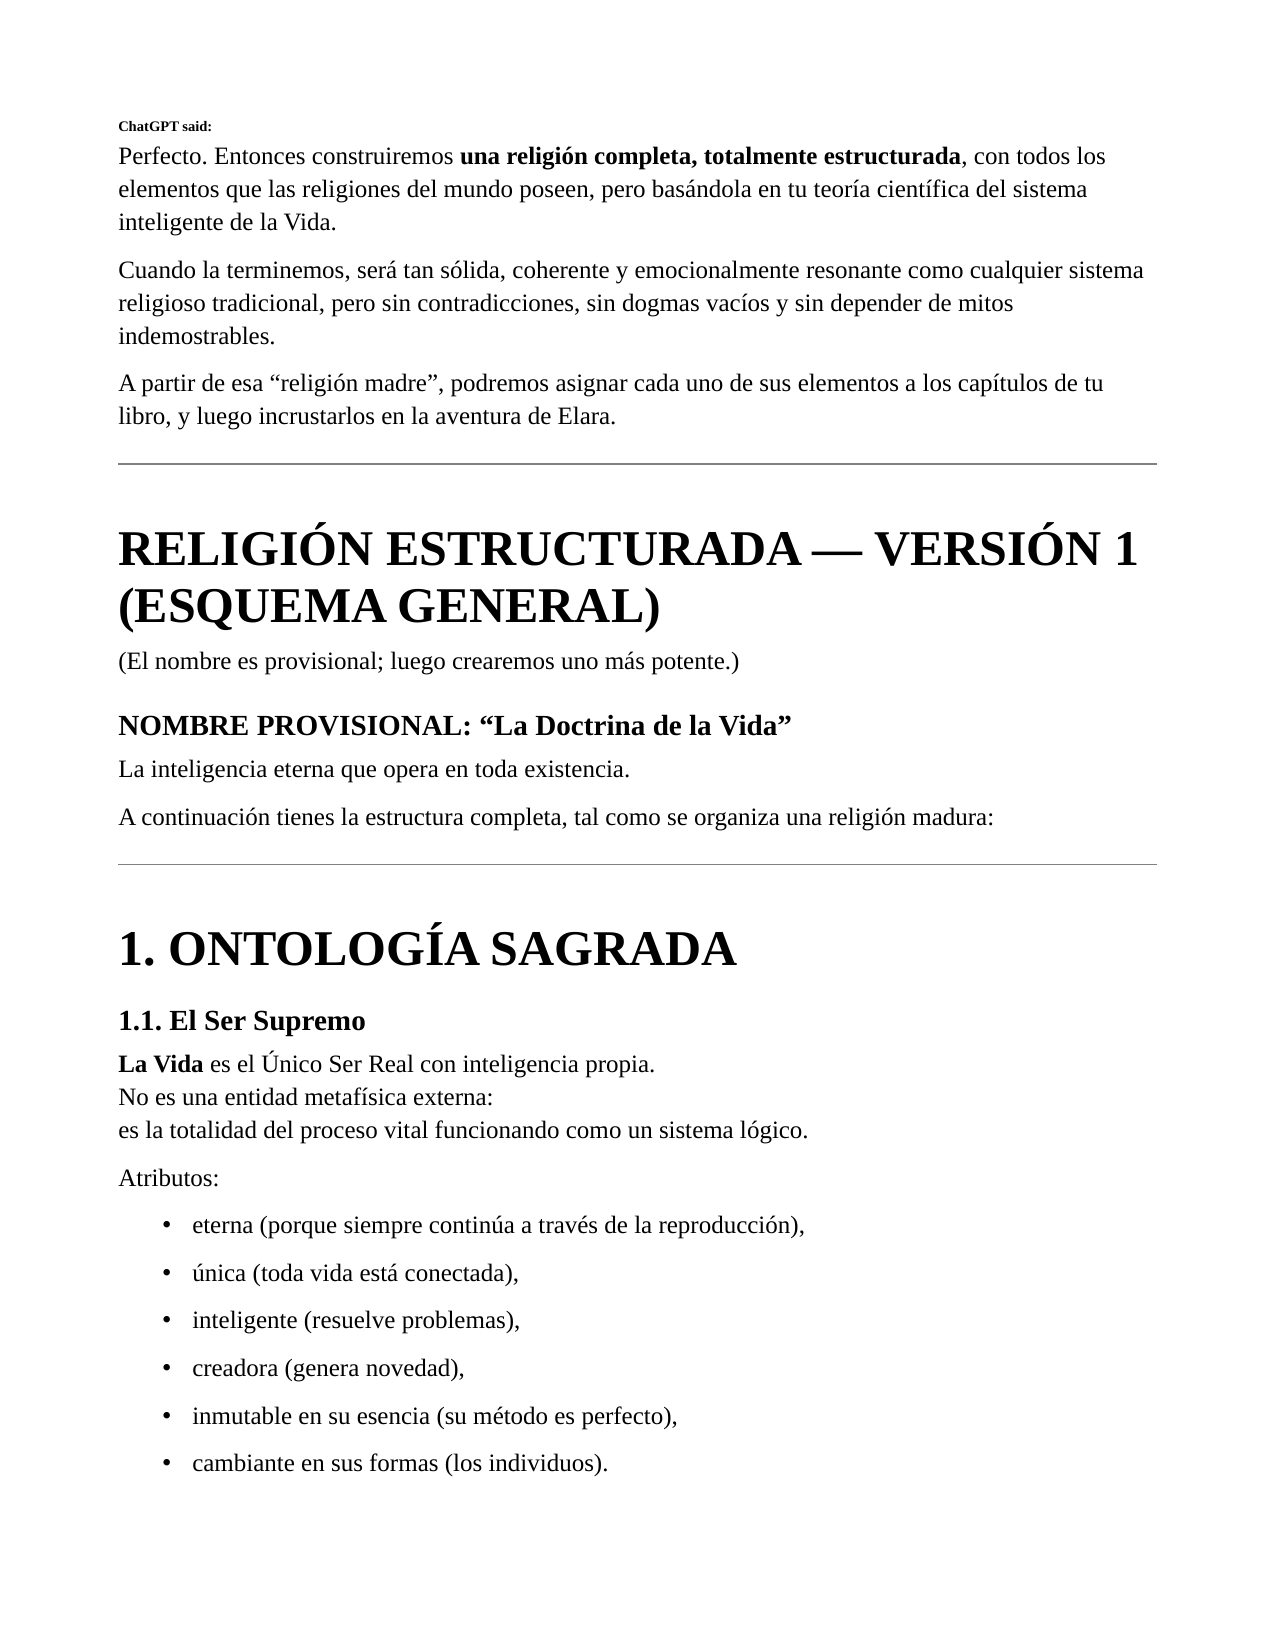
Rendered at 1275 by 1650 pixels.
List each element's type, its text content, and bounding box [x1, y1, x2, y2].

subtitle RELIGIÓN ESTRUCTURADA — VERSIÓN 1 (ESQUEMA GENERAL) [118, 518, 1157, 633]
text Atributos: [118, 1163, 1157, 1192]
list inmutable en su esencia (su método es perfecto), [162, 1401, 1157, 1429]
text A continuación tienes la estructura completa, tal como se organiza una religión madura: [118, 802, 1157, 830]
text La inteligencia eterna que opera en toda existencia. [118, 754, 1157, 783]
subtitle 1. ONTOLOGÍA SAGRADA [118, 918, 1157, 976]
list creadora (genera novedad), [162, 1353, 1157, 1382]
text (El nombre es provisional; luego crearemos uno más potente.) [118, 646, 1157, 674]
subtitle 1.1. El Ser Supremo [118, 1003, 1157, 1037]
text La Vida es el Único Ser Real con inteligencia propia. No es una entidad metafísica externa: es la totalidad del proceso vital funcionando como un sistema lógico. [118, 1049, 1157, 1144]
text Perfecto. Entonces construiremos una religión completa, totalmente estructurada, con todos los elementos que las religiones del mundo poseen, pero basándola en tu teoría científica del sistema inteligente de la Vida. [118, 141, 1157, 236]
text Cuando la terminemos, será tan sólida, coherente y emocionalmente resonante como cualquier sistema religioso tradicional, pero sin contradicciones, sin dogmas vacíos y sin depender de mitos indemostrables. [118, 255, 1157, 349]
list eterna (porque siempre continúa a través de la reproducción), [162, 1210, 1157, 1239]
list inteligente (resuelve problemas), [162, 1306, 1157, 1334]
subtitle ChatGPT said: [118, 118, 1157, 135]
list única (toda vida está conectada), [162, 1258, 1157, 1287]
subtitle NOMBRE PROVISIONAL: “La Doctrina de la Vida” [118, 708, 1157, 742]
text A partir de esa “religión madre”, podremos asignar cada uno de sus elementos a los capítulos de tu libro, y luego incrustarlos en la aventura de Elara. [118, 368, 1157, 430]
list cambiante en sus formas (los individuos). [162, 1448, 1157, 1477]
